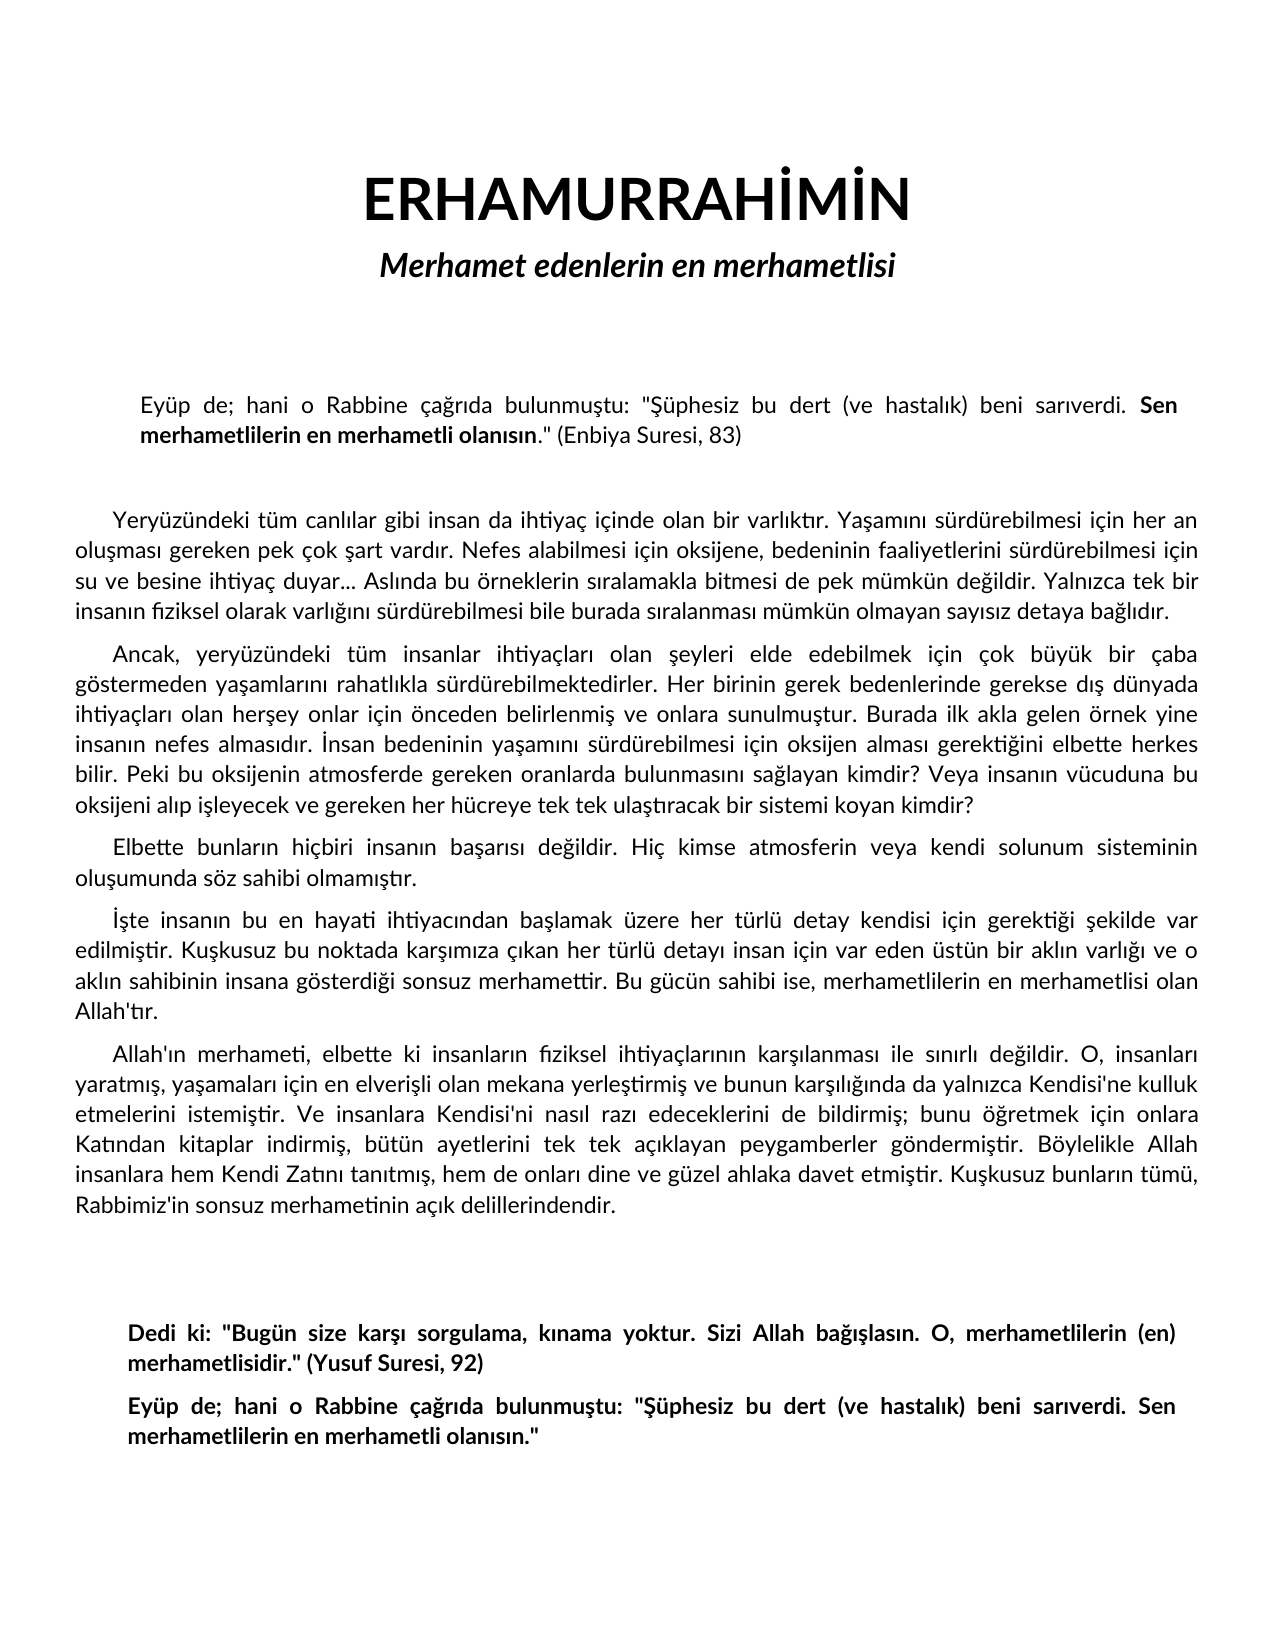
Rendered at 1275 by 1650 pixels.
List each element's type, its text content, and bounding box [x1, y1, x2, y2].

text Elbette bunların hiçbiri insanın başarısı değildir. Hiç kimse atmosferin veya kendi solunum sisteminin oluşumunda söz sahibi olmamıştır. [75, 833, 1200, 891]
text Ancak, yeryüzündeki tüm insanlar ihtiyaçları olan şeyleri elde edebilmek için çok büyük bir çaba göstermeden yaşamlarını rahatlıkla sürdürebilmektedirler. Her birinin gerek bedenlerinde gerekse dış dünyada ihtiyaçları olan herşey onlar için önceden belirlenmiş ve onlara sunulmuştur. Burada ilk akla gelen örnek yine insanın nefes almasıdır. İnsan bedeninin yaşamını sürdürebilmesi için oksijen alması gerektiğini elbette herkes bilir. Peki bu oksijenin atmosferde gereken oranlarda bulunmasını sağlayan kimdir? Veya insanın vücuduna bu oksijeni alıp işleyecek ve gereken her hücreye tek tek ulaştıracak bir sistemi koyan kimdir? [75, 639, 1200, 818]
text Yeryüzündeki tüm canlılar gibi insan da ihtiyaç içinde olan bir varlıktır. Yaşamını sürdürebilmesi için her an oluşması gereken pek çok şart vardır. Nefes alabilmesi için oksijene, bedeninin faaliyetlerini sürdürebilmesi için su ve besine ihtiyaç duyar... Aslında bu örneklerin sıralamakla bitmesi de pek mümkün değildir. Yalnızca tek bir insanın fiziksel olarak varlığını sürdürebilmesi bile burada sıralanması mümkün olmayan sayısız detaya bağlıdır. [75, 506, 1200, 624]
text Dedi ki: "Bugün size karşı sorgulama, kınama yoktur. Sizi Allah bağışlasın. O, merhametlilerin (en) merhametlisidir." (Yusuf Suresi, 92) [127, 1318, 1177, 1376]
text Merhamet edenlerin en merhametlisi [75, 245, 1200, 285]
text İşte insanın bu en hayati ihtiyacından başlamak üzere her türlü detay kendisi için gerektiği şekilde var edilmiştir. Kuşkusuz bu noktada karşımıza çıkan her türlü detayı insan için var eden üstün bir aklın varlığı ve o aklın sahibinin insana gösterdiği sonsuz merhamettir. Bu gücün sahibi ise, merhametlilerin en merhametlisi olan Allah'tır. [75, 906, 1200, 1024]
subtitle ERHAMURRAHİMİN [75, 162, 1200, 232]
text Eyüp de; hani o Rabbine çağrıda bulunmuştu: "Şüphesiz bu dert (ve hastalık) beni sarıverdi. Sen merhametlilerin en merhametli olanısın." [127, 1391, 1177, 1449]
text Allah'ın merhameti, elbette ki insanların fiziksel ihtiyaçlarının karşılanması ile sınırlı değildir. O, insanları yaratmış, yaşamaları için en elverişli olan mekana yerleştirmiş ve bunun karşılığında da yalnızca Kendisi'ne kulluk etmelerini istemiştir. Ve insanlara Kendisi'ni nasıl razı edeceklerini de bildirmiş; bunu öğretmek için onlara Katından kitaplar indirmiş, bütün ayetlerini tek tek açıklayan peygamberler göndermiştir. Böylelikle Allah insanlara hem Kendi Zatını tanıtmış, hem de onları dine ve güzel ahlaka davet etmiştir. Kuşkusuz bunların tümü, Rabbimiz'in sonsuz merhametinin açık delillerindendir. [75, 1039, 1200, 1218]
text Eyüp de; hani o Rabbine çağrıda bulunmuştu: "Şüphesiz bu dert (ve hastalık) beni sarıverdi. Sen merhametlilerin en merhametli olanısın." (Enbiya Suresi, 83) [140, 390, 1178, 448]
